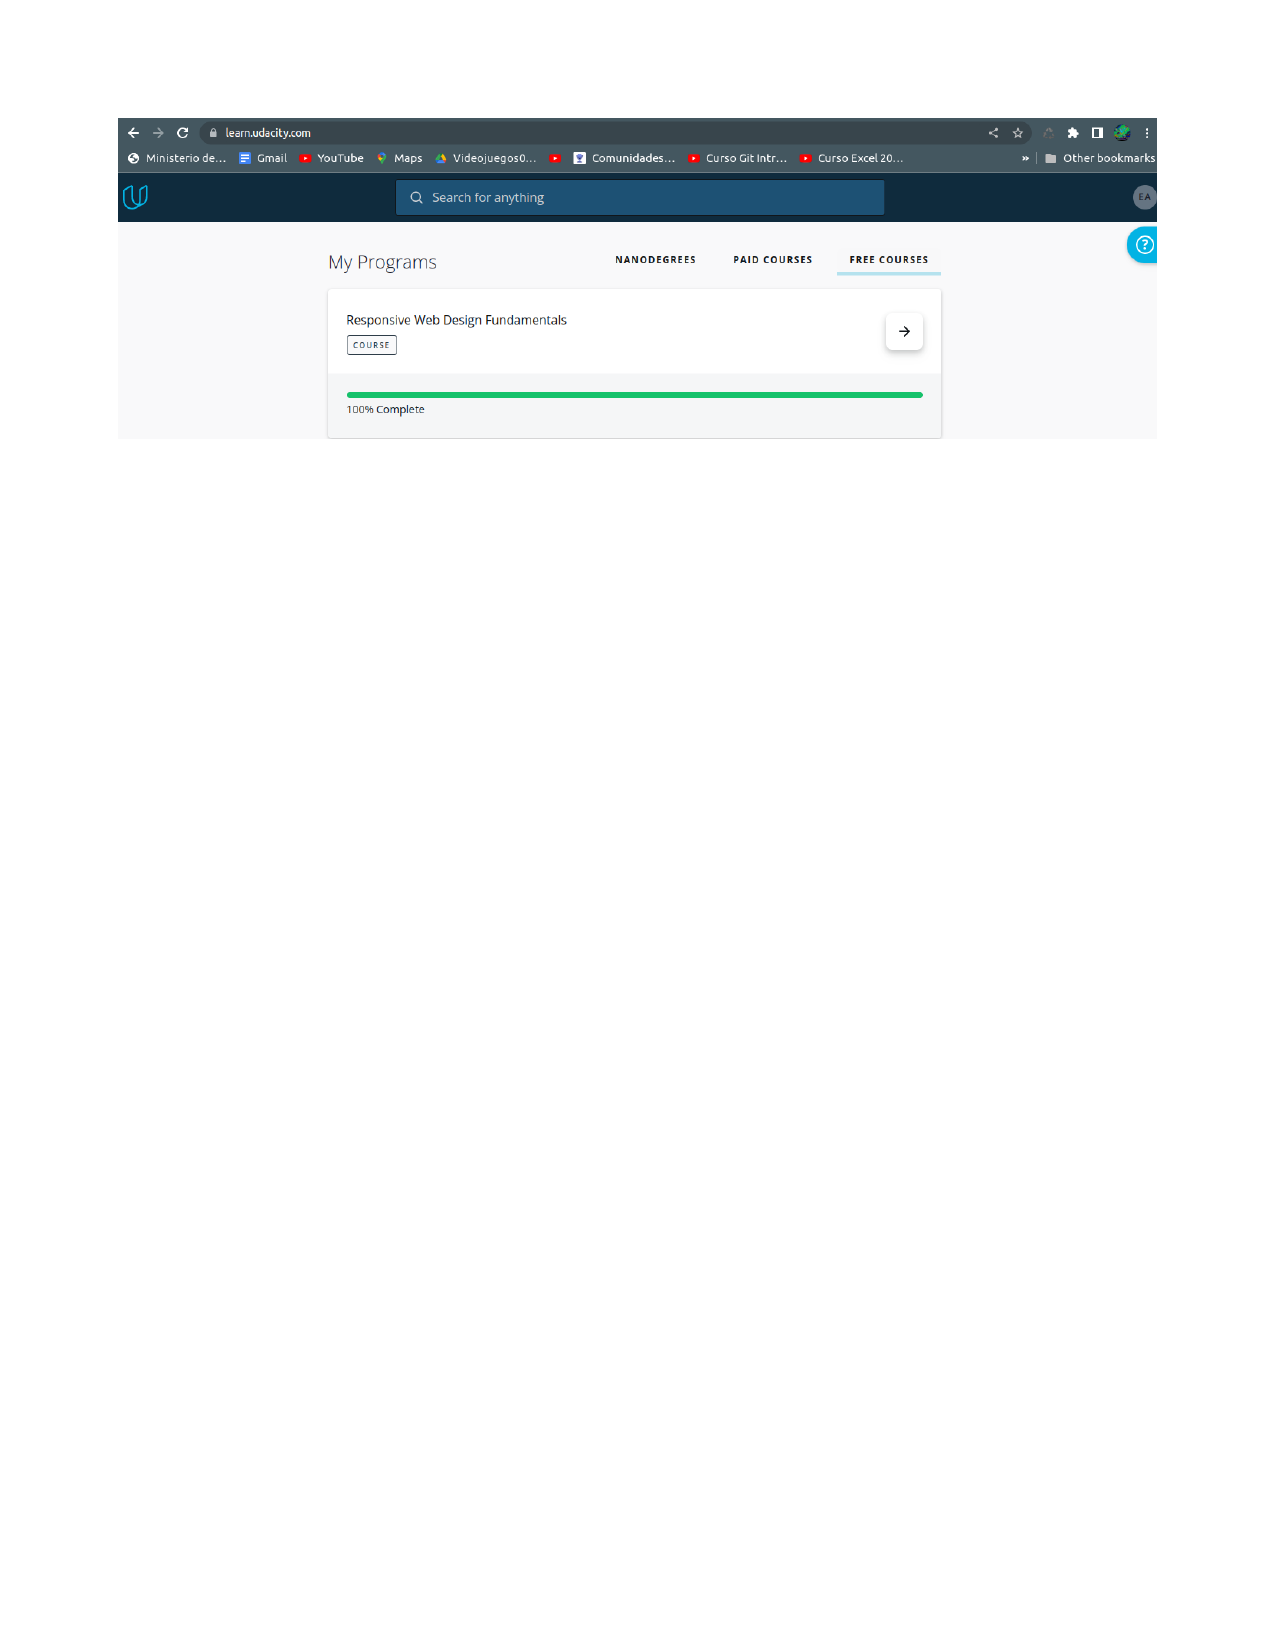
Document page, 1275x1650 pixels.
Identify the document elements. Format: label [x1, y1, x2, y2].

picture [118, 118, 1157, 439]
